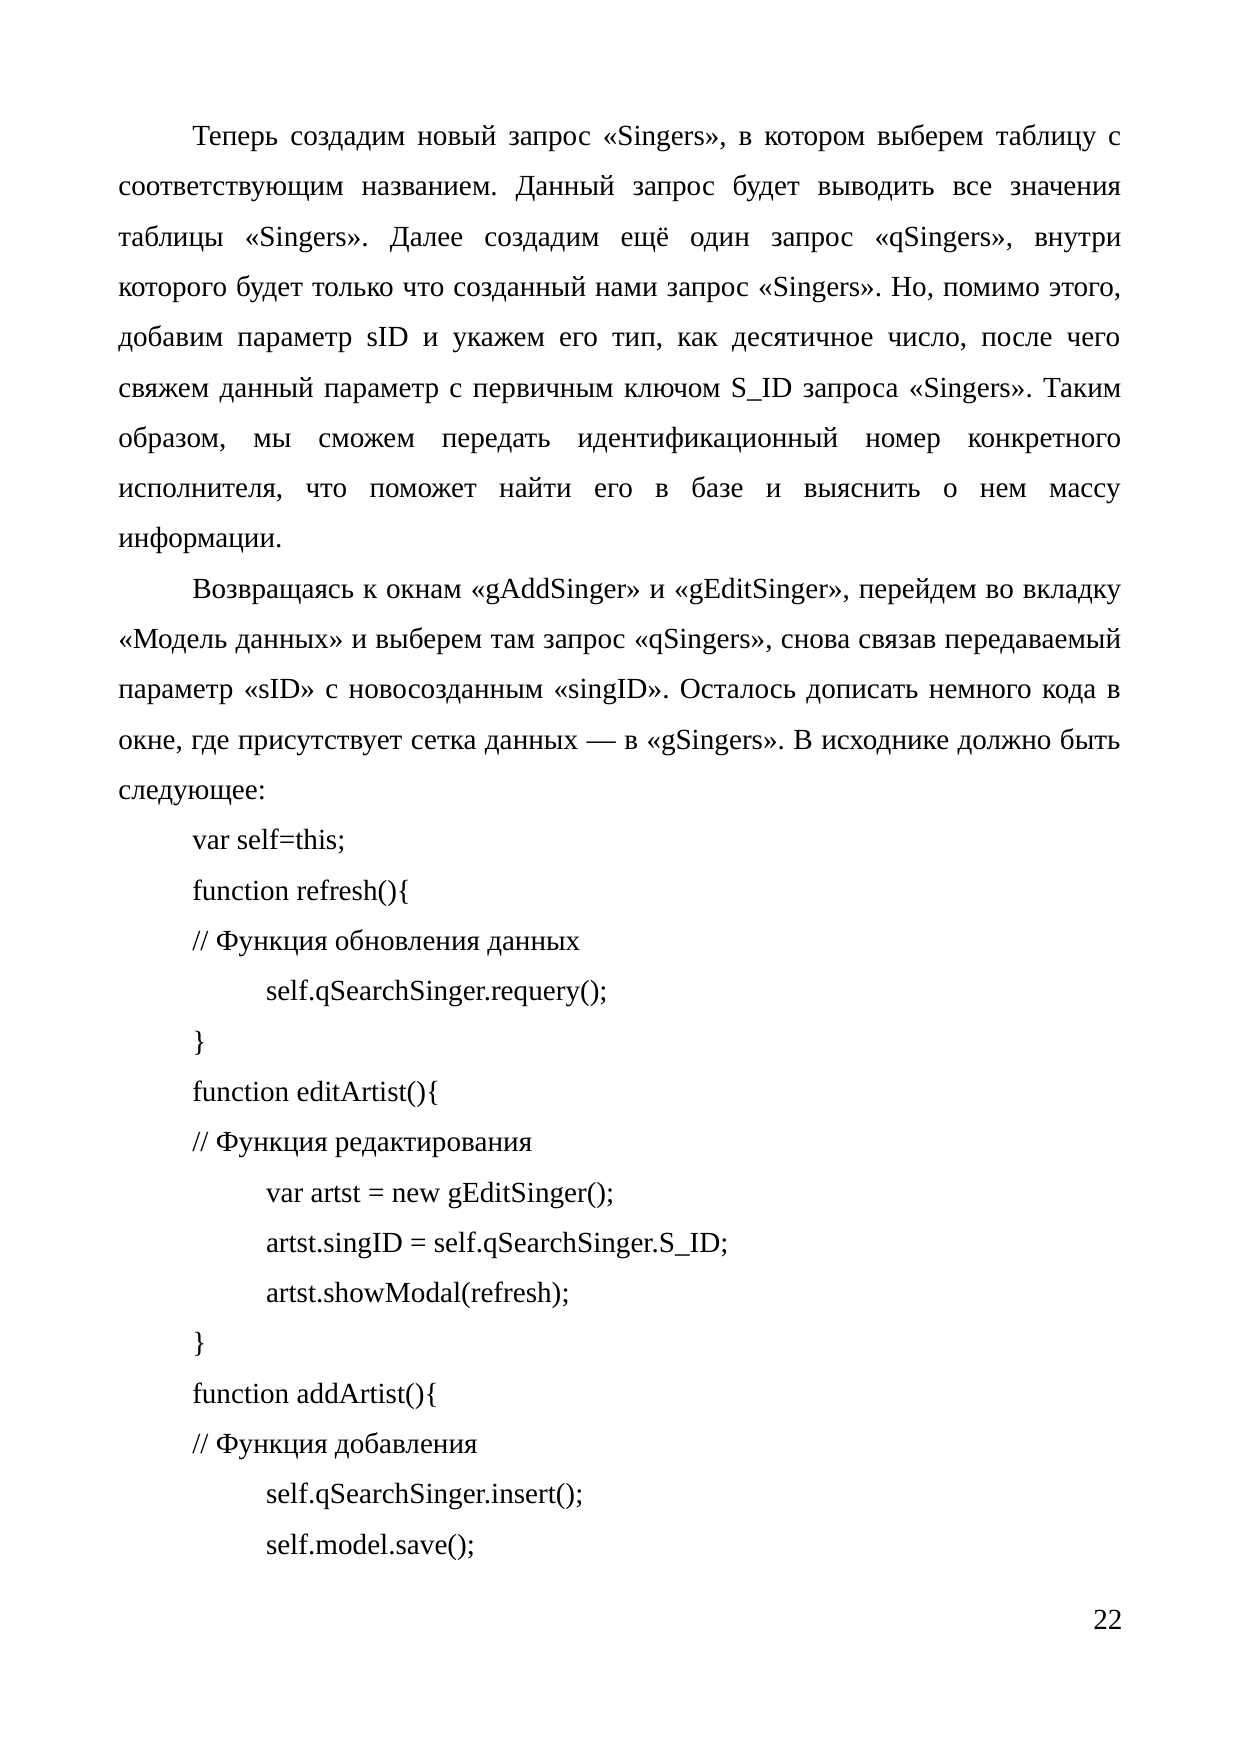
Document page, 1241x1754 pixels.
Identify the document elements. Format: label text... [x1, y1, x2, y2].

text artst.showModal(refresh); [118, 1275, 1122, 1309]
text artst.singID = self.qSearchSinger.S_ID; [118, 1225, 1122, 1258]
text self.qSearchSinger.insert(); [118, 1477, 1122, 1510]
text } [118, 1326, 1122, 1359]
text function addArtist(){ [118, 1376, 1122, 1409]
text // Функция обновления данных [118, 923, 1122, 957]
text // Функция редактирования [118, 1124, 1122, 1158]
text var self=this; [118, 822, 1122, 856]
text var artst = new gEditSinger(); [118, 1175, 1122, 1208]
text self.qSearchSinger.requery(); [118, 973, 1122, 1007]
text } [118, 1024, 1122, 1057]
text function refresh(){ [118, 873, 1122, 906]
text function editArtist(){ [118, 1074, 1122, 1108]
text // Функция добавления [118, 1426, 1122, 1460]
text self.model.save(); [118, 1527, 1122, 1560]
text Теперь создадим новый запрос «Singers», в котором выберем таблицу с соответствующим названием. Данный запрос будет выводить все значения таблицы «Singers». Далее создадим ещё один запрос «qSingers», внутри которого будет только что созданный нами запрос «Singers». Но, помимо этого, добавим параметр sID и укажем его тип, как десятичное число, после чего свяжем данный параметр с первичным ключом S_ID запроса «Singers». Таким образом, мы сможем передать идентификационный номер конкретного исполнителя, что поможет найти его в базе и выяснить о нем массу информации. [118, 118, 1122, 554]
text Возвращаясь к окнам «gAddSinger» и «gEditSinger», перейдем во вкладку «Модель данных» и выберем там запрос «qSingers», снова связав передаваемый параметр «sID» с новосозданным «singID». Осталось дописать немного кода в окне, где присутствует сетка данных — в «gSingers». В исходнике должно быть следующее: [118, 571, 1122, 806]
